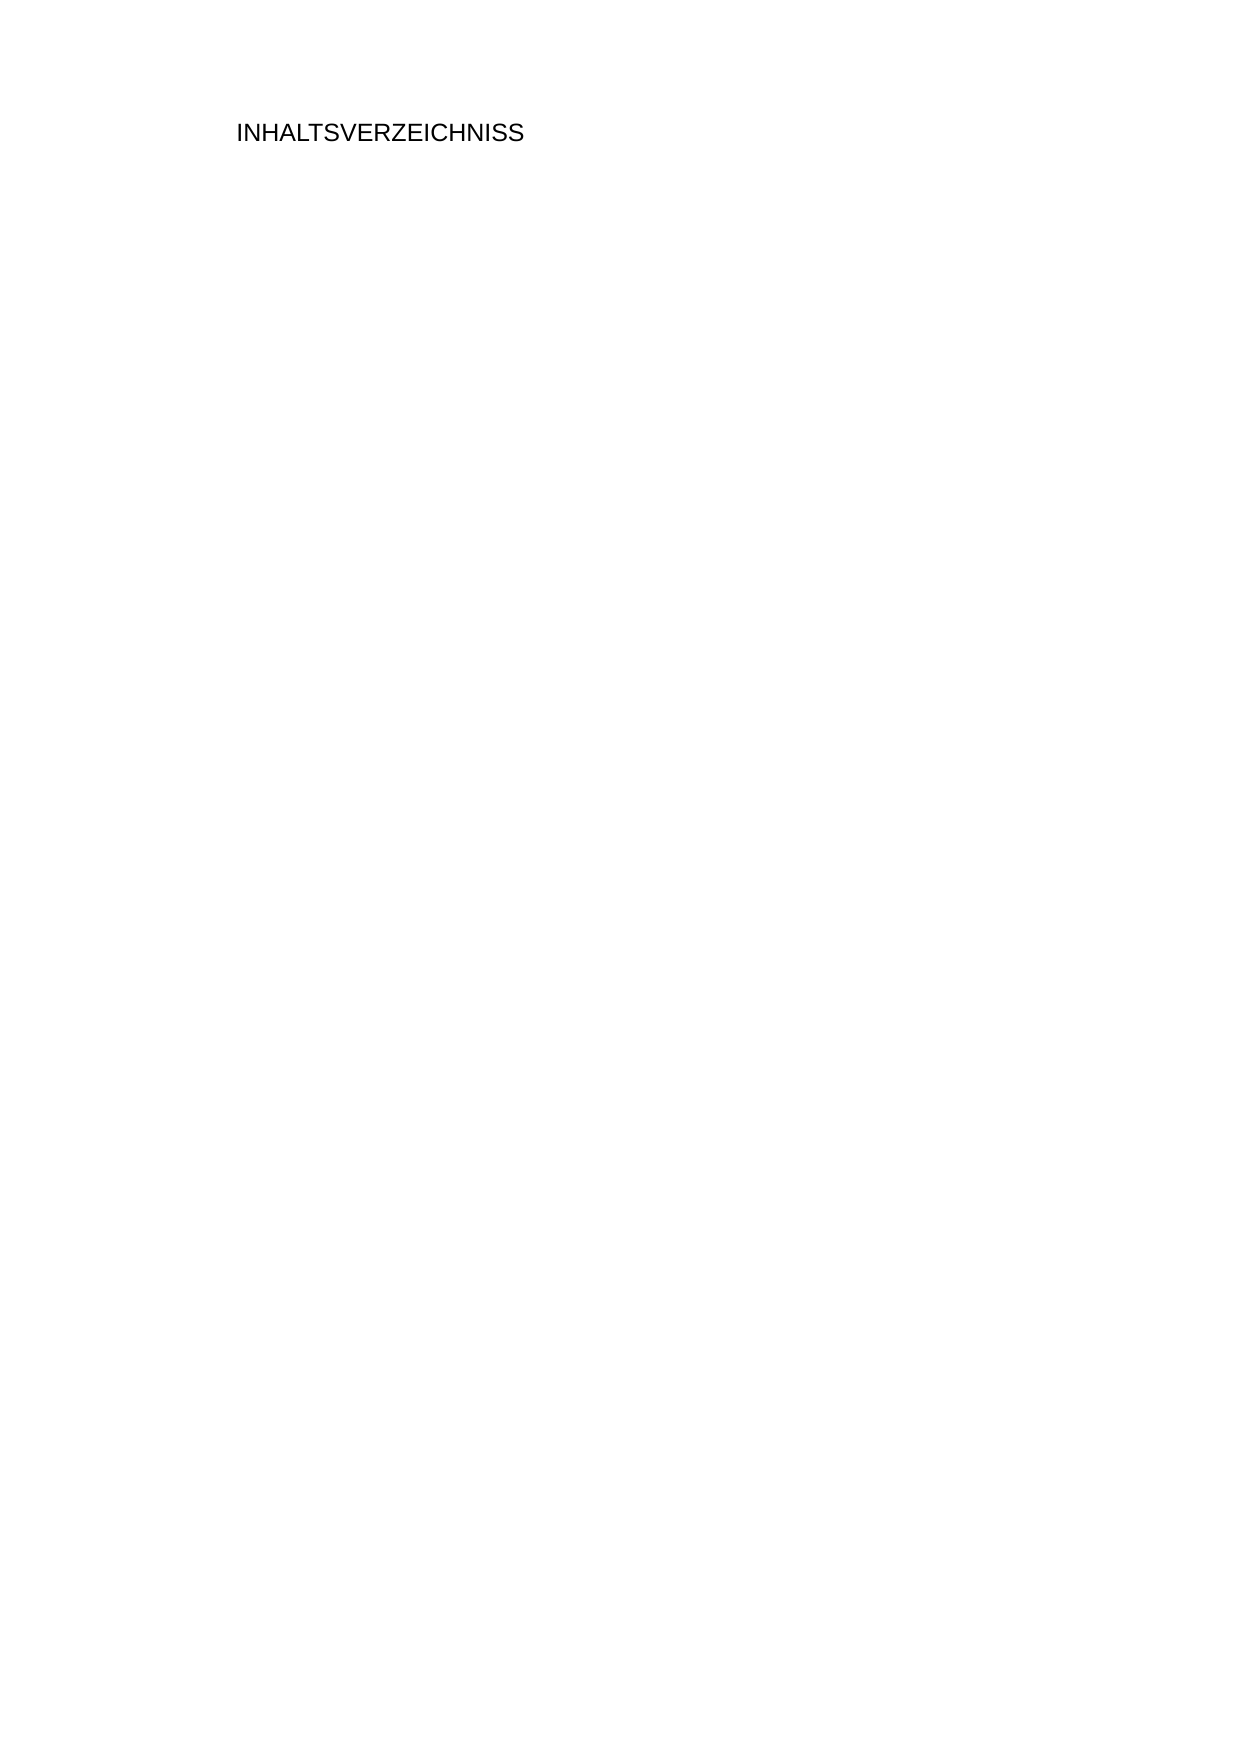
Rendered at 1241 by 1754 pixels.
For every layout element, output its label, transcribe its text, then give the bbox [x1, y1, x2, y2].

text INHALTSVERZEICHNISS [236, 118, 1122, 147]
